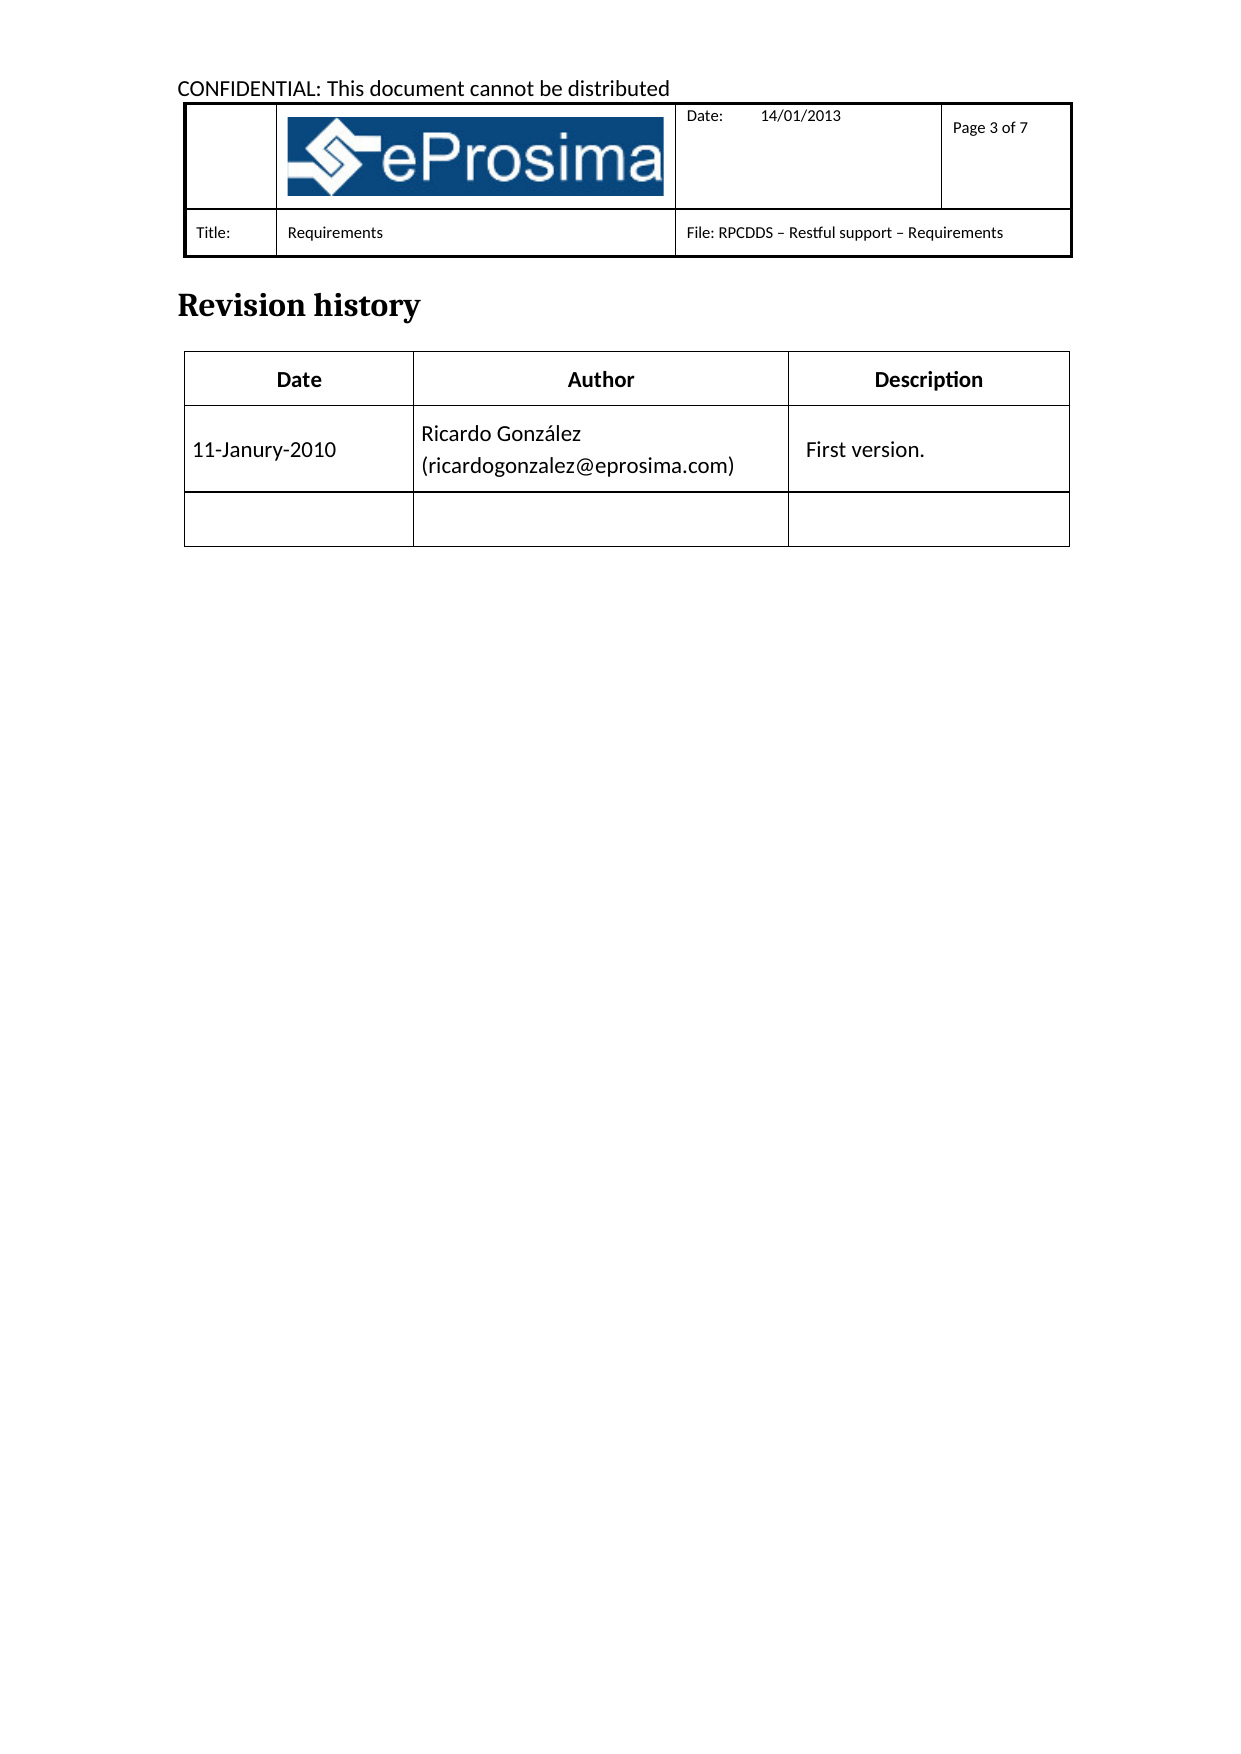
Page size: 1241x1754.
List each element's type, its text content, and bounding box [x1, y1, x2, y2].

table_cell [185, 493, 413, 546]
table_cell 11-Janury-2010 [185, 406, 413, 491]
picture [287, 117, 664, 196]
table_header Date [185, 352, 413, 405]
table_cell [789, 493, 1069, 546]
table_header Description [789, 352, 1069, 405]
table_cell [414, 493, 788, 546]
subtitle Revision history [177, 286, 1063, 324]
table_header Author [414, 352, 788, 405]
table_cell First version. [789, 406, 1069, 491]
table_cell Ricardo González (ricardogonzalez@eprosima.com) [414, 406, 788, 491]
